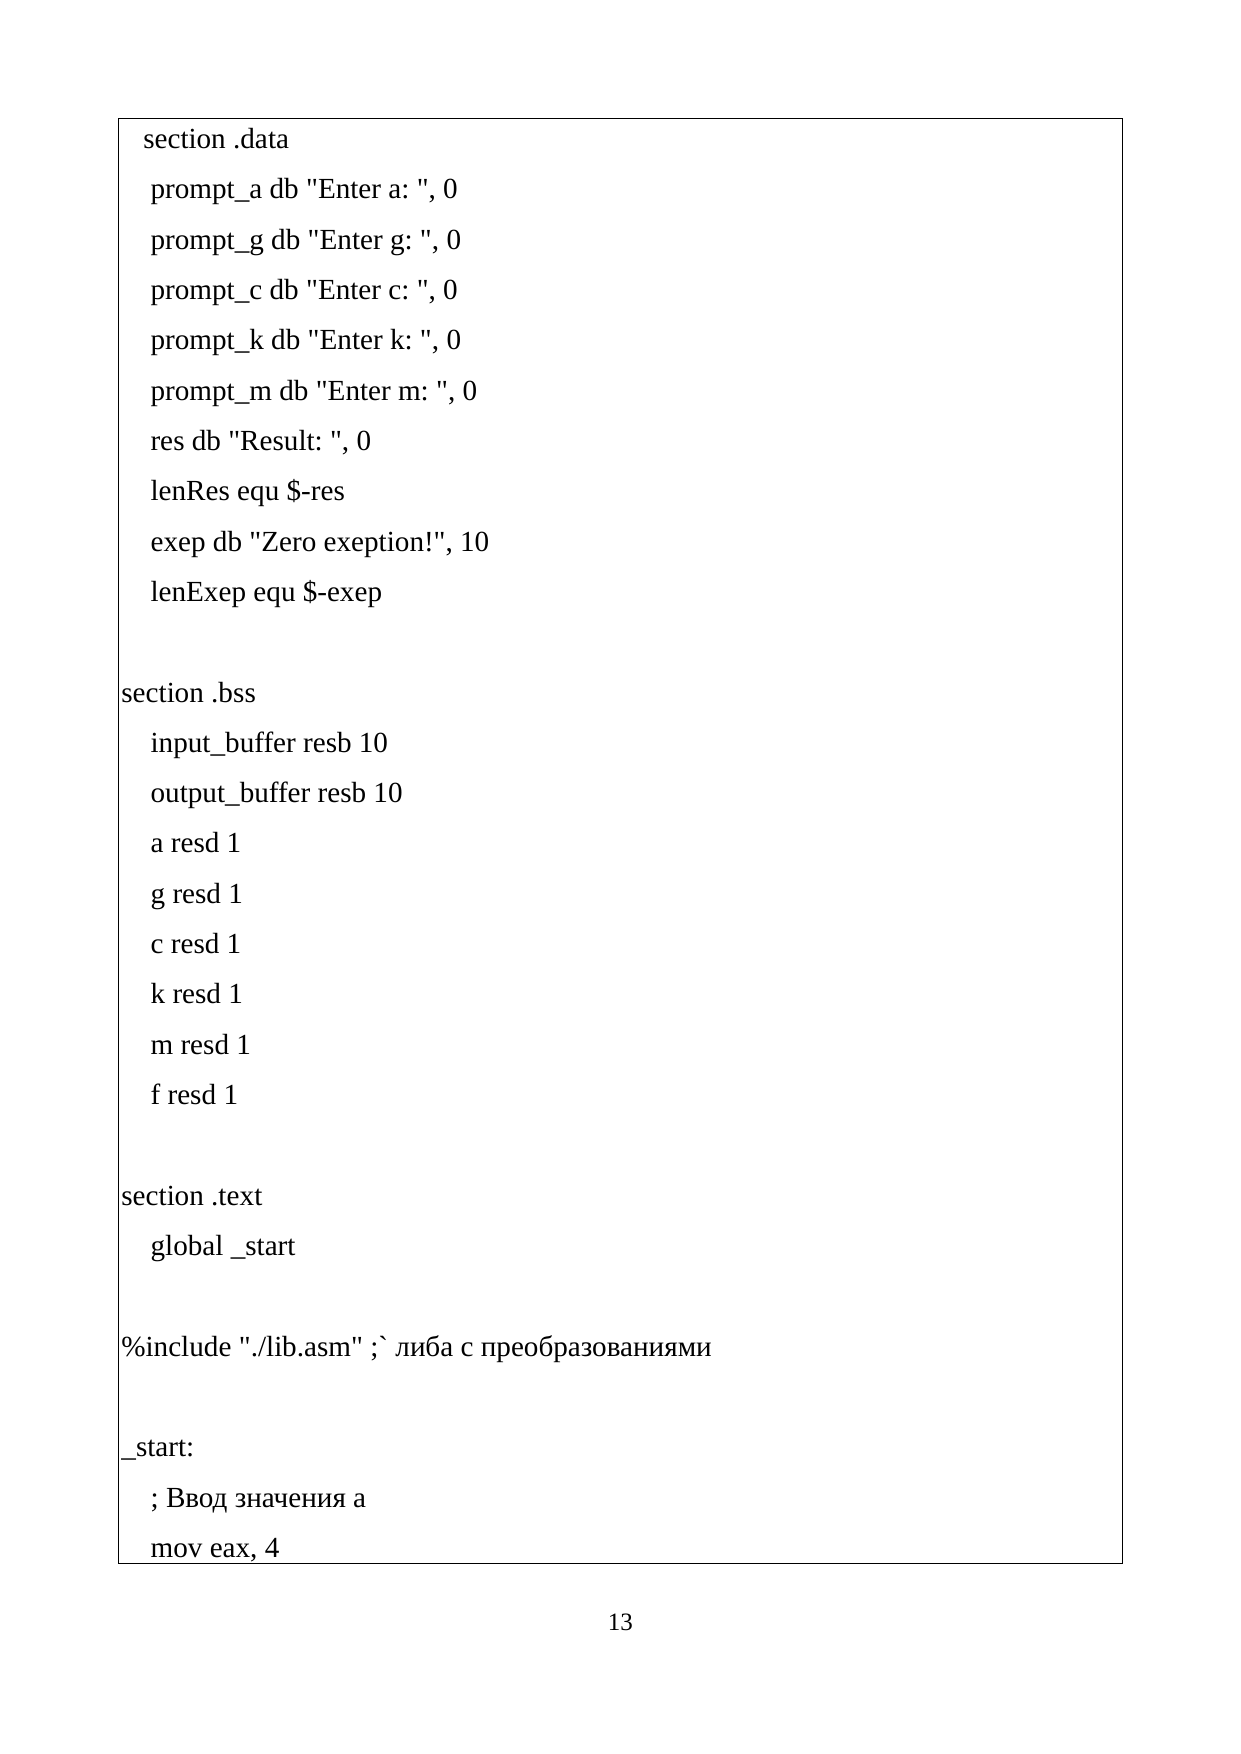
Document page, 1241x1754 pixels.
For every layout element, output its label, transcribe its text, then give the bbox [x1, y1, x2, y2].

text lenExep equ $-exep [119, 571, 1122, 608]
text section .text [119, 1175, 1122, 1211]
text lenRes equ $-res [119, 470, 1122, 507]
text global _start [119, 1225, 1122, 1262]
text m resd 1 [119, 1024, 1122, 1060]
text section .bss [119, 672, 1122, 708]
text a resd 1 [119, 822, 1122, 859]
text k resd 1 [119, 973, 1122, 1010]
text input_buffer resb 10 [119, 722, 1122, 758]
text output_buffer resb 10 [119, 772, 1122, 809]
text prompt_g db "Enter g: ", 0 [119, 219, 1122, 255]
text prompt_m db "Enter m: ", 0 [119, 370, 1122, 406]
text res db "Result: ", 0 [119, 420, 1122, 457]
text c resd 1 [119, 923, 1122, 960]
text prompt_a db "Enter a: ", 0 [119, 168, 1122, 205]
text ; Ввод значения a [119, 1477, 1122, 1513]
text mov eax, 4 [119, 1527, 1122, 1563]
text _start: [119, 1426, 1122, 1463]
text exep db "Zero exeption!", 10 [119, 521, 1122, 557]
text section .data [119, 119, 1122, 155]
text prompt_c db "Enter c: ", 0 [119, 269, 1122, 306]
text prompt_k db "Enter k: ", 0 [119, 319, 1122, 356]
text g resd 1 [119, 873, 1122, 909]
text %include "./lib.asm" ;` либа с преобразованиями [119, 1326, 1122, 1362]
text f resd 1 [119, 1074, 1122, 1111]
